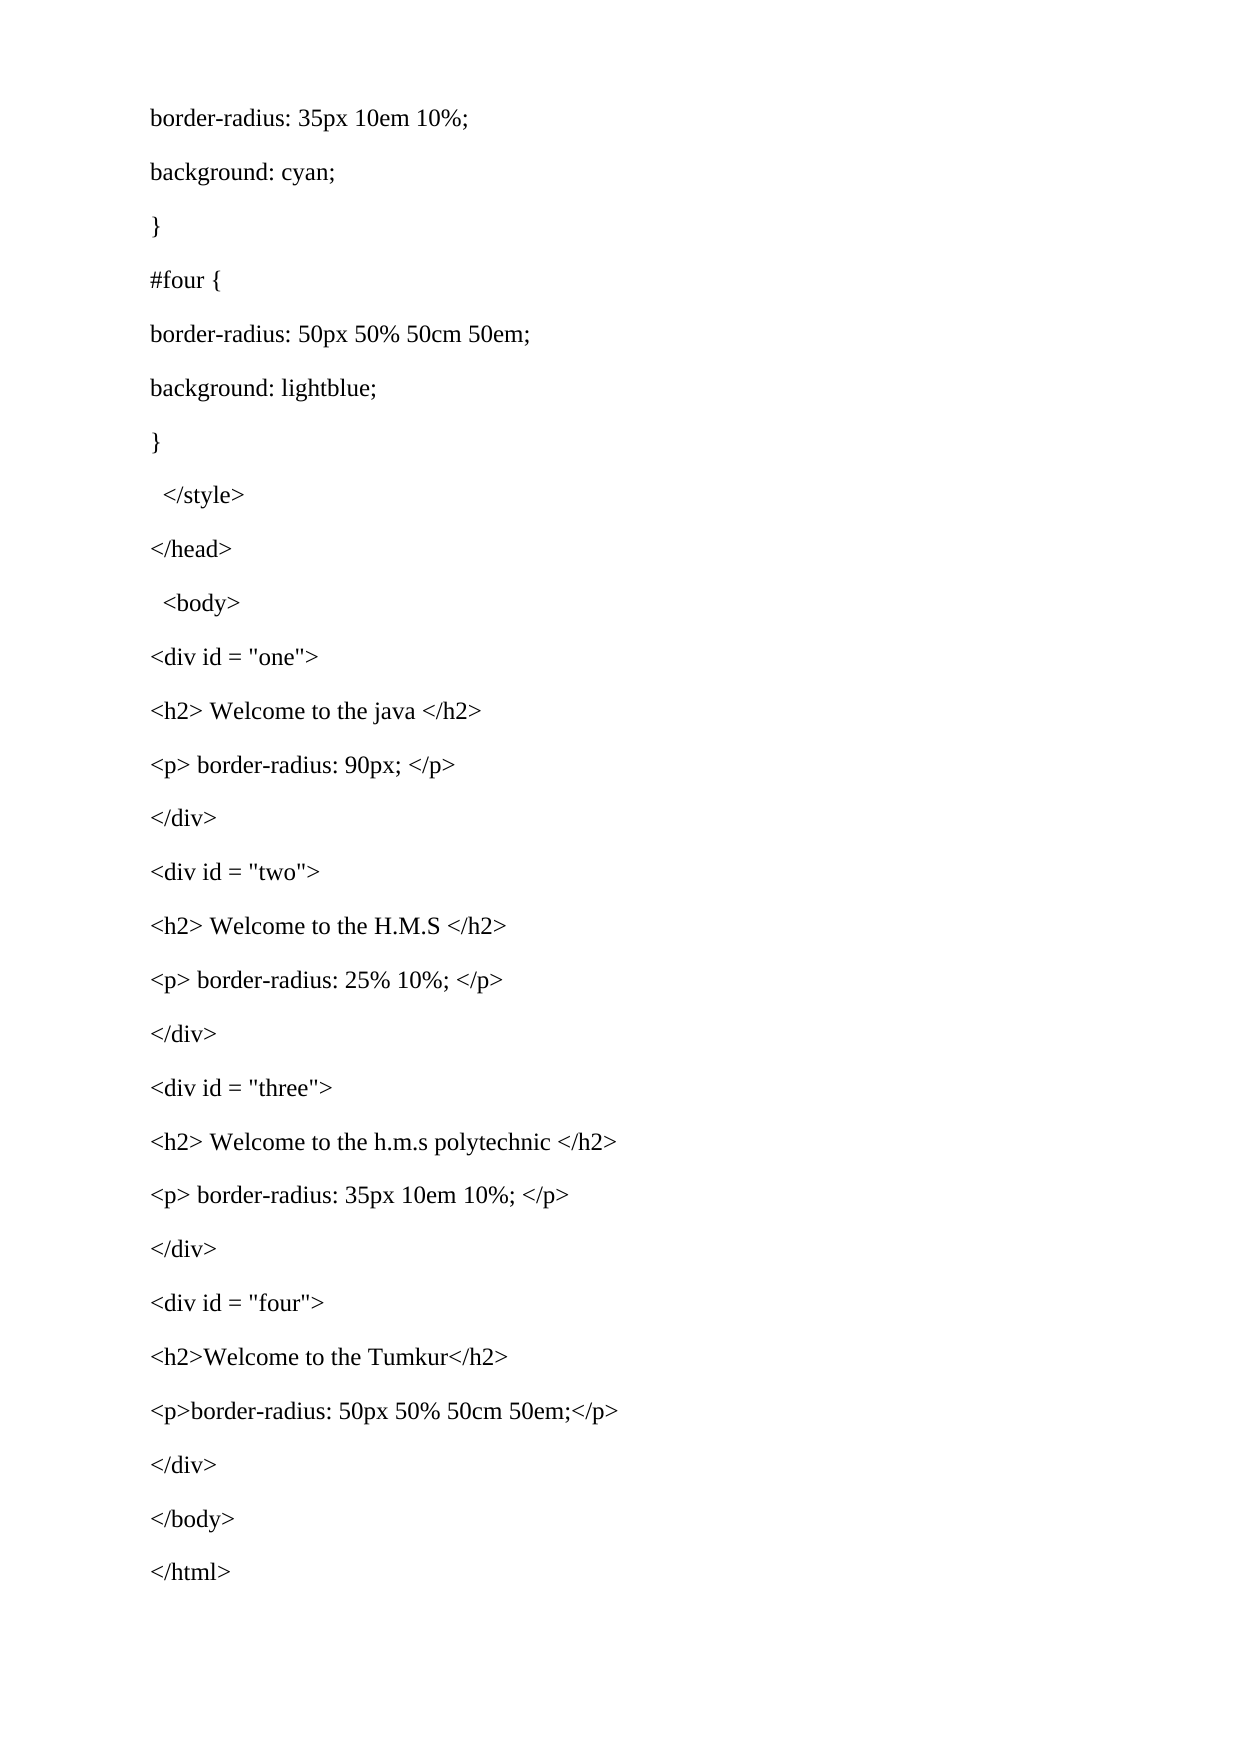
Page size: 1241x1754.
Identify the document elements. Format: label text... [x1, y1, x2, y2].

text <h2> Welcome to the java </h2> [150, 696, 1048, 724]
text </html> [150, 1557, 1048, 1586]
text } [150, 427, 1048, 455]
text border-radius: 35px 10em 10%; [150, 103, 1048, 132]
text </body> [150, 1504, 1048, 1532]
text <p> border-radius: 35px 10em 10%; </p> [150, 1181, 1048, 1209]
text <h2> Welcome to the H.M.S </h2> [150, 911, 1048, 940]
text background: cyan; [150, 157, 1048, 186]
text <div id = "one"> [150, 642, 1048, 671]
text } [150, 211, 1048, 240]
text <h2> Welcome to the h.m.s polytechnic </h2> [150, 1127, 1048, 1155]
text #four { [150, 265, 1048, 294]
text </div> [150, 1450, 1048, 1478]
text <h2>Welcome to the Tumkur</h2> [150, 1342, 1048, 1371]
text </style> [150, 480, 1048, 509]
text </head> [150, 534, 1048, 563]
text <body> [150, 588, 1048, 617]
text border-radius: 50px 50% 50cm 50em; [150, 319, 1048, 348]
text <div id = "three"> [150, 1073, 1048, 1102]
text <p> border-radius: 90px; </p> [150, 750, 1048, 778]
text </div> [150, 803, 1048, 832]
text </div> [150, 1234, 1048, 1263]
text <p> border-radius: 25% 10%; </p> [150, 965, 1048, 994]
text background: lightblue; [150, 373, 1048, 401]
text </div> [150, 1019, 1048, 1048]
text <p>border-radius: 50px 50% 50cm 50em;</p> [150, 1396, 1048, 1425]
text <div id = "four"> [150, 1288, 1048, 1317]
text <div id = "two"> [150, 857, 1048, 886]
